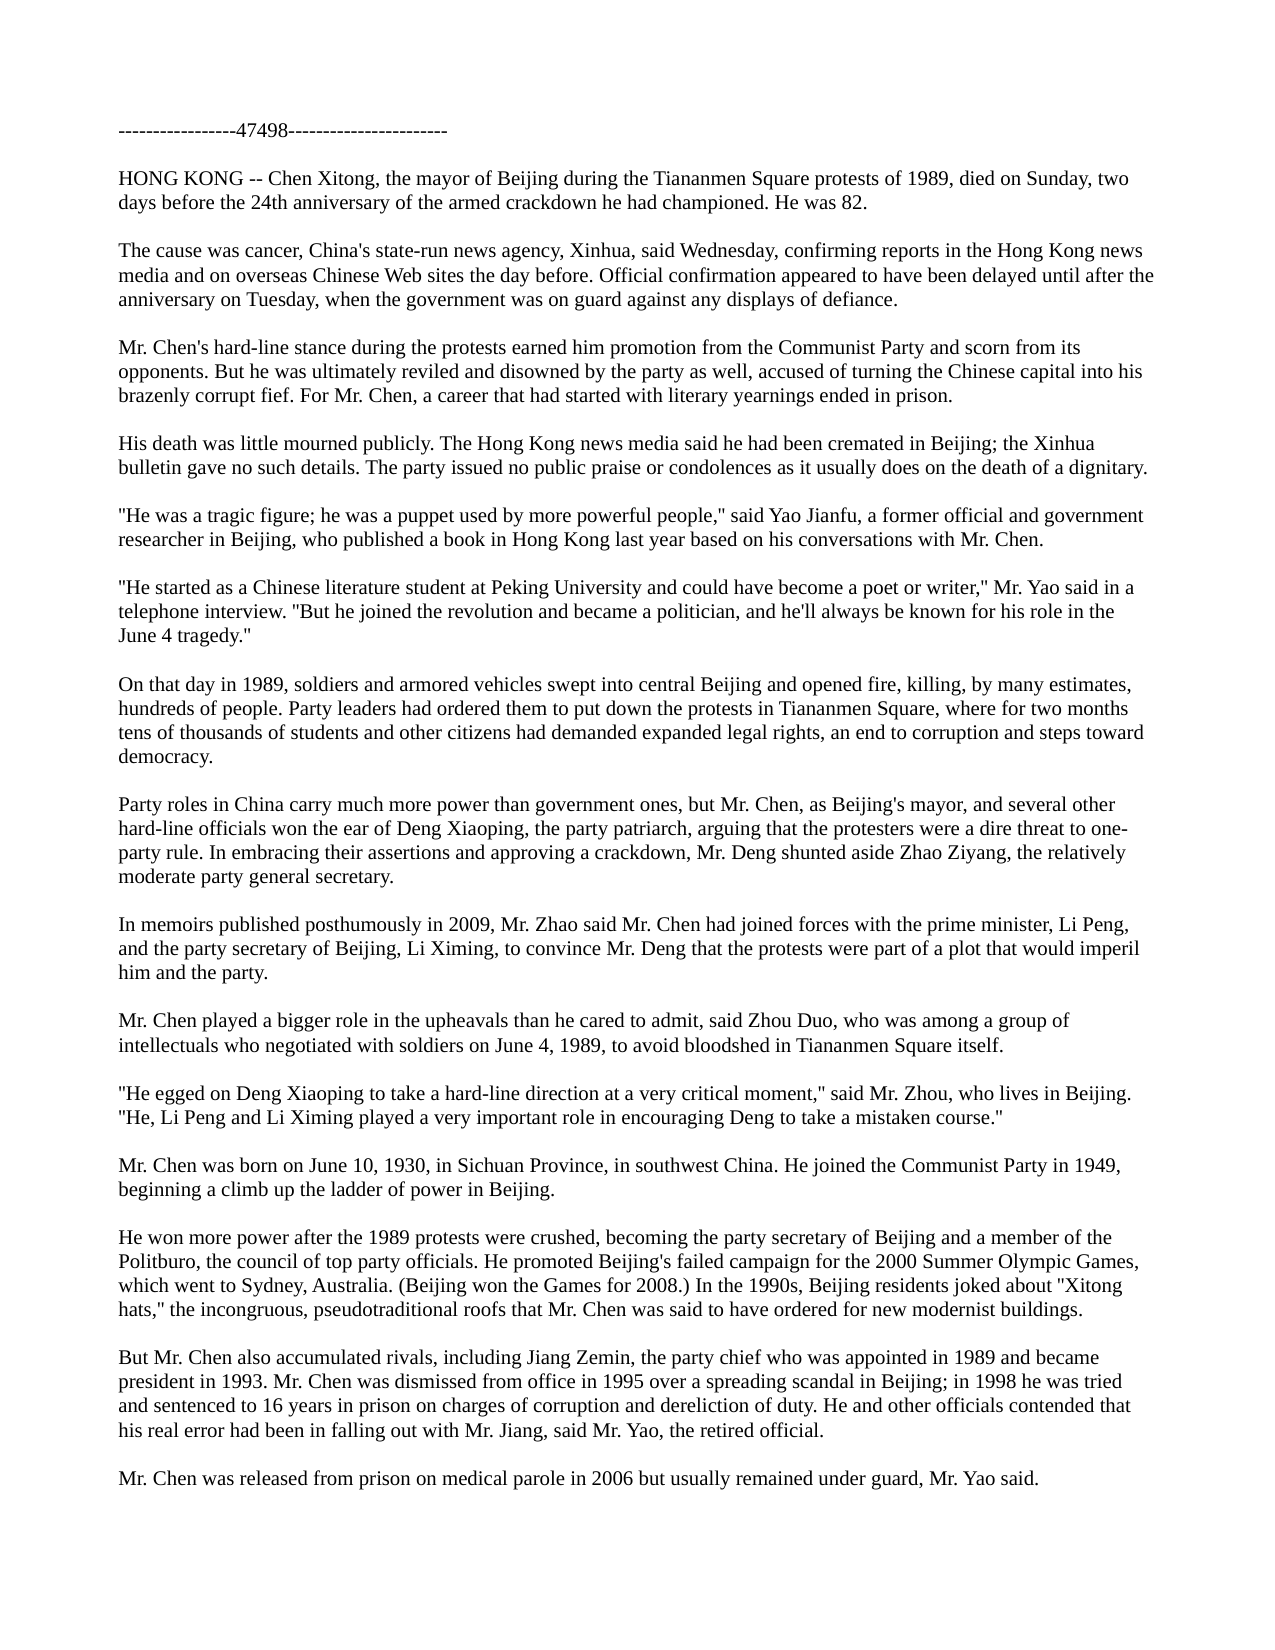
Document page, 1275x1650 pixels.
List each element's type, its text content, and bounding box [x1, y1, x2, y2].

text -----------------47498----------------------- [118, 118, 1157, 142]
text On that day in 1989, soldiers and armored vehicles swept into central Beijing and opened fire, killing, by many estimates, hundreds of people. Party leaders had ordered them to put down the protests in Tiananmen Square, where for two months tens of thousands of students and other citizens had demanded expanded legal rights, an end to corruption and steps toward democracy. [118, 672, 1157, 768]
text Party roles in China carry much more power than government ones, but Mr. Chen, as Beijing's mayor, and several other hard-line officials won the ear of Deng Xiaoping, the party patriarch, arguing that the protesters were a dire threat to one-party rule. In embracing their assertions and approving a crackdown, Mr. Deng shunted aside Zhao Ziyang, the relatively moderate party general secretary. [118, 792, 1157, 888]
text Mr. Chen played a bigger role in the upheavals than he cared to admit, said Zhou Duo, who was among a group of intellectuals who negotiated with soldiers on June 4, 1989, to avoid bloodshed in Tiananmen Square itself. [118, 1008, 1157, 1057]
text ''He was a tragic figure; he was a puppet used by more powerful people,'' said Yao Jianfu, a former official and government researcher in Beijing, who published a book in Hong Kong last year based on his conversations with Mr. Chen. [118, 503, 1157, 551]
text Mr. Chen was born on June 10, 1930, in Sichuan Province, in southwest China. He joined the Communist Party in 1949, beginning a climb up the ladder of power in Beijing. [118, 1153, 1157, 1201]
text The cause was cancer, China's state-run news agency, Xinhua, said Wednesday, confirming reports in the Hong Kong news media and on overseas Chinese Web sites the day before. Official confirmation appeared to have been delayed until after the anniversary on Tuesday, when the government was on guard against any displays of defiance. [118, 238, 1157, 311]
text But Mr. Chen also accumulated rivals, including Jiang Zemin, the party chief who was appointed in 1989 and became president in 1993. Mr. Chen was dismissed from office in 1995 over a spreading scandal in Beijing; in 1998 he was tried and sentenced to 16 years in prison on charges of corruption and dereliction of duty. He and other officials contended that his real error had been in falling out with Mr. Jiang, said Mr. Yao, the retired official. [118, 1345, 1157, 1442]
text Mr. Chen's hard-line stance during the protests earned him promotion from the Communist Party and scorn from its opponents. But he was ultimately reviled and disowned by the party as well, accused of turning the Chinese capital into his brazenly corrupt fief. For Mr. Chen, a career that had started with literary yearnings ended in prison. [118, 335, 1157, 407]
text HONG KONG -- Chen Xitong, the mayor of Beijing during the Tiananmen Square protests of 1989, died on Sunday, two days before the 24th anniversary of the armed crackdown he had championed. He was 82. [118, 166, 1157, 214]
text Mr. Chen was released from prison on medical parole in 2006 but usually remained under guard, Mr. Yao said. [118, 1466, 1157, 1490]
text He won more power after the 1989 protests were crushed, becoming the party secretary of Beijing and a member of the Politburo, the council of top party officials. He promoted Beijing's failed campaign for the 2000 Summer Olympic Games, which went to Sydney, Australia. (Beijing won the Games for 2008.) In the 1990s, Beijing residents joked about ''Xitong hats,'' the incongruous, pseudotraditional roofs that Mr. Chen was said to have ordered for new modernist buildings. [118, 1225, 1157, 1321]
text His death was little mourned publicly. The Hong Kong news media said he had been cremated in Beijing; the Xinhua bulletin gave no such details. The party issued no public praise or condolences as it usually does on the death of a dignitary. [118, 431, 1157, 479]
text ''He egged on Deng Xiaoping to take a hard-line direction at a very critical moment,'' said Mr. Zhou, who lives in Beijing. ''He, Li Peng and Li Ximing played a very important role in encouraging Deng to take a mistaken course.'' [118, 1081, 1157, 1129]
text In memoirs published posthumously in 2009, Mr. Zhao said Mr. Chen had joined forces with the prime minister, Li Peng, and the party secretary of Beijing, Li Ximing, to convince Mr. Deng that the protests were part of a plot that would imperil him and the party. [118, 912, 1157, 984]
text ''He started as a Chinese literature student at Peking University and could have become a poet or writer,'' Mr. Yao said in a telephone interview. ''But he joined the revolution and became a politician, and he'll always be known for his role in the June 4 tragedy.'' [118, 575, 1157, 647]
